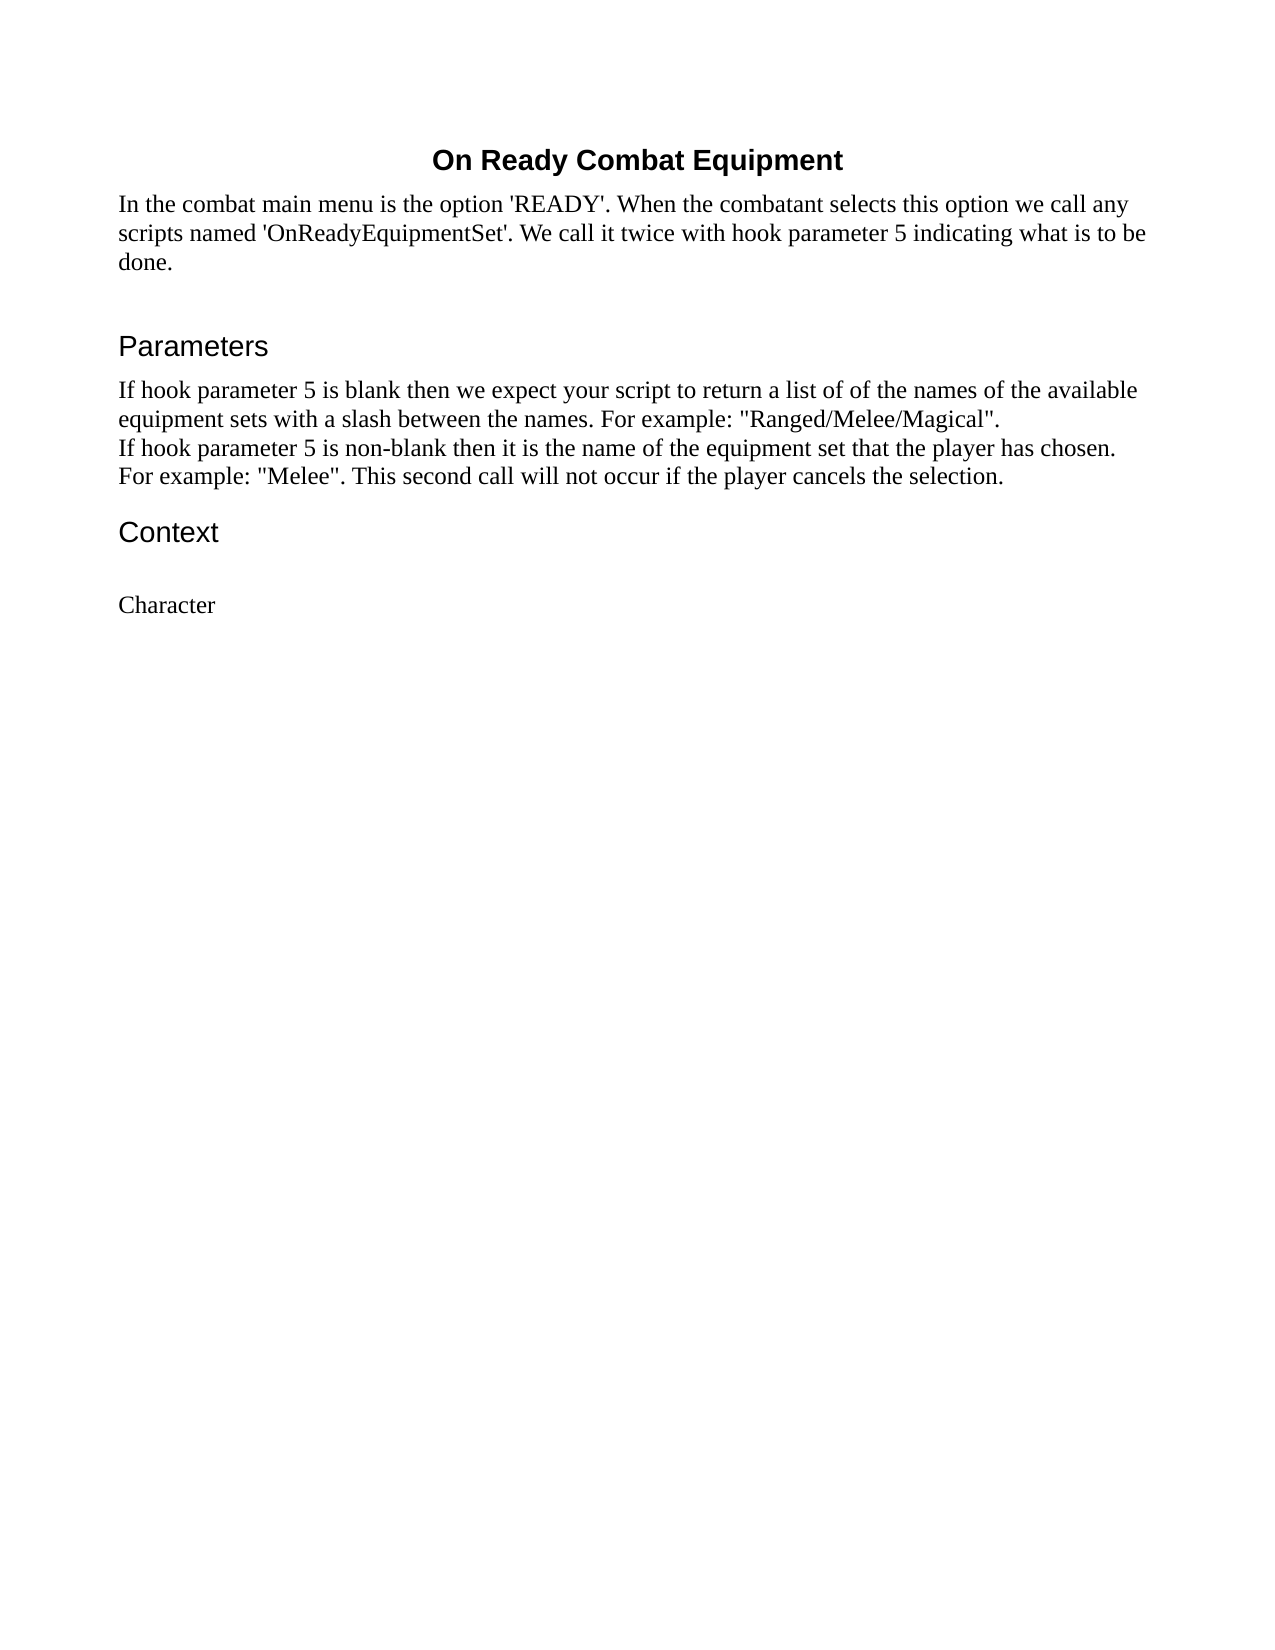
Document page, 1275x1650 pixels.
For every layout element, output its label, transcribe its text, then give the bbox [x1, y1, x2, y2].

text If hook parameter 5 is blank then we expect your script to return a list of of the names of the available equipment sets with a slash between the names. For example: "Ranged/Melee/Magical". [118, 375, 1157, 433]
text In the combat main menu is the option 'READY'. When the combatant selects this option we call any scripts named 'OnReadyEquipmentSet'. We call it twice with hook parameter 5 indicating what is to be done. [118, 189, 1157, 275]
subtitle On Ready Combat Equipment [118, 143, 1157, 177]
subtitle Context [118, 515, 1157, 549]
text If hook parameter 5 is non-blank then it is the name of the equipment set that the player has chosen. For example: "Melee". This second call will not occur if the player cancels the selection. [118, 433, 1157, 490]
text Character [118, 590, 1157, 619]
subtitle Parameters [118, 329, 1157, 363]
